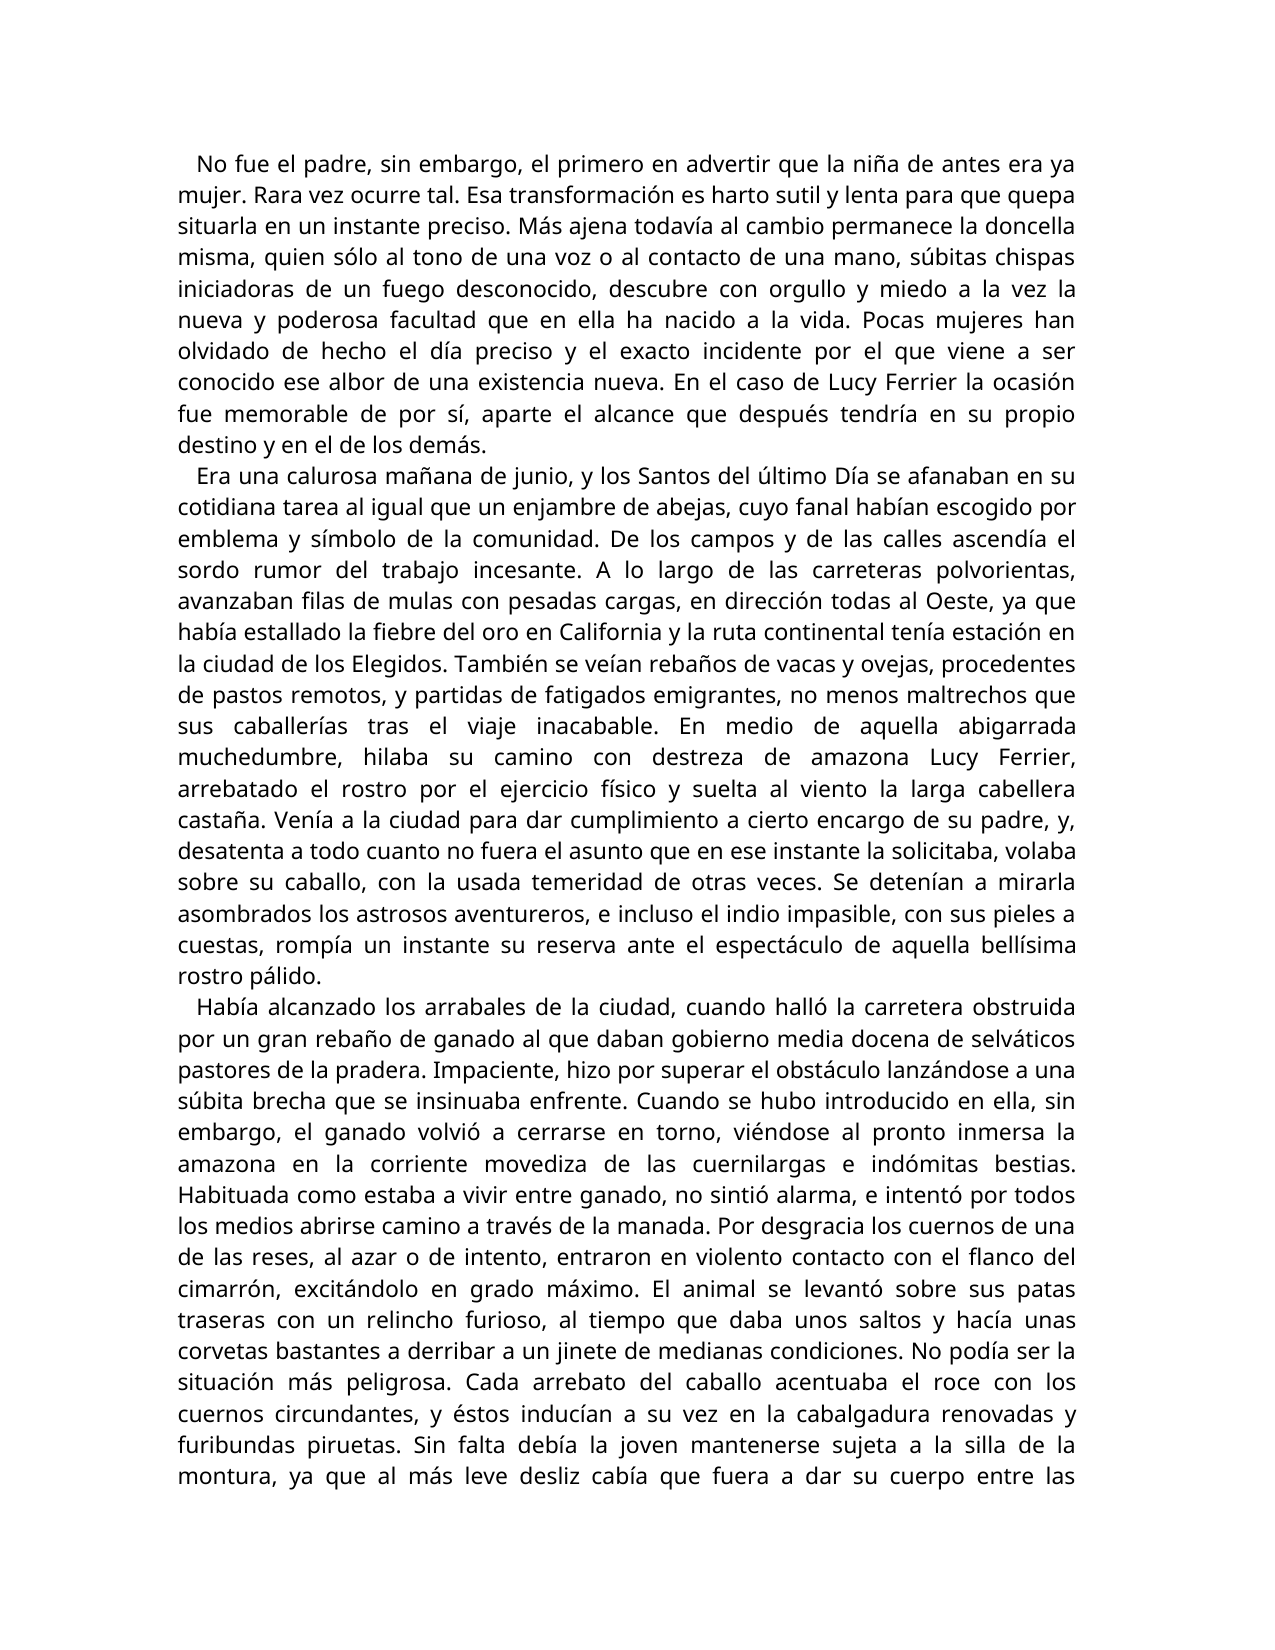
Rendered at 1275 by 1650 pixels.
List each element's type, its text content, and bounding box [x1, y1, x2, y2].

subtitle No fue el padre, sin embargo, el primero en advertir que la niña de antes era ya mujer. Rara vez ocurre tal. Esa transformación es harto sutil y lenta para que quepa situarla en un instante preciso. Más ajena todavía al cambio permanece la doncella misma, quien sólo al tono de una voz o al contacto de una mano, súbitas chispas iniciadoras de un fuego desconocido, descubre con orgullo y miedo a la vez la nueva y poderosa facultad que en ella ha nacido a la vida. Pocas mujeres han olvidado de hecho el día preciso y el exacto incidente por el que viene a ser conocido ese albor de una existencia nueva. En el caso de Lucy Ferrier la ocasión fue memorable de por sí, aparte el alcance que después tendría en su propio destino y en el de los demás. [177, 148, 1077, 460]
subtitle Había alcanzado los arrabales de la ciudad, cuando halló la carretera obstruida por un gran rebaño de ganado al que daban gobierno media docena de selváticos pastores de la pradera. Impaciente, hizo por superar el obstáculo lanzándose a una súbita brecha que se insinuaba enfrente. Cuando se hubo introducido en ella, sin embargo, el ganado volvió a cerrarse en torno, viéndose al pronto inmersa la amazona en la corriente movediza de las cuernilargas e indómitas bestias. Habituada como estaba a vivir entre ganado, no sintió alarma, e intentó por todos los medios abrirse camino a través de la manada. Por desgracia los cuernos de una de las reses, al azar o de intento, entraron en violento contacto con el flanco del cimarrón, excitándolo en grado máximo. El animal se levantó sobre sus patas traseras con un relincho furioso, al tiempo que daba unos saltos y hacía unas corvetas bastantes a derribar a un jinete de medianas condiciones. No podía ser la situación más peligrosa. Cada arrebato del caballo acentuaba el roce con los cuernos circundantes, y éstos inducían a su vez en la cabalgadura renovadas y furibundas piruetas. Sin falta debía la joven mantenerse sujeta a la silla de la montura, ya que al más leve desliz cabía que fuera a dar su cuerpo entre las [177, 991, 1077, 1491]
subtitle Era una calurosa mañana de junio, y los Santos del último Día se afanaban en su cotidiana tarea al igual que un enjambre de abejas, cuyo fanal habían escogido por emblema y símbolo de la comunidad. De los campos y de las calles ascendía el sordo rumor del trabajo incesante. A lo largo de las carreteras polvorientas, avanzaban filas de mulas con pesadas cargas, en dirección todas al Oeste, ya que había estallado la fiebre del oro en California y la ruta continental tenía estación en la ciudad de los Elegidos. También se veían rebaños de vacas y ovejas, procedentes de pastos remotos, y partidas de fatigados emigrantes, no menos maltrechos que sus caballerías tras el viaje inacabable. En medio de aquella abigarrada muchedumbre, hilaba su camino con destreza de amazona Lucy Ferrier, arrebatado el rostro por el ejercicio físico y suelta al viento la larga cabellera castaña. Venía a la ciudad para dar cumplimiento a cierto encargo de su padre, y, desatenta a todo cuanto no fuera el asunto que en ese instante la solicitaba, volaba sobre su caballo, con la usada temeridad de otras veces. Se detenían a mirarla asombrados los astrosos aventureros, e incluso el indio impasible, con sus pieles a cuestas, rompía un instante su reserva ante el espectáculo de aquella bellísima rostro pálido. [177, 460, 1077, 991]
